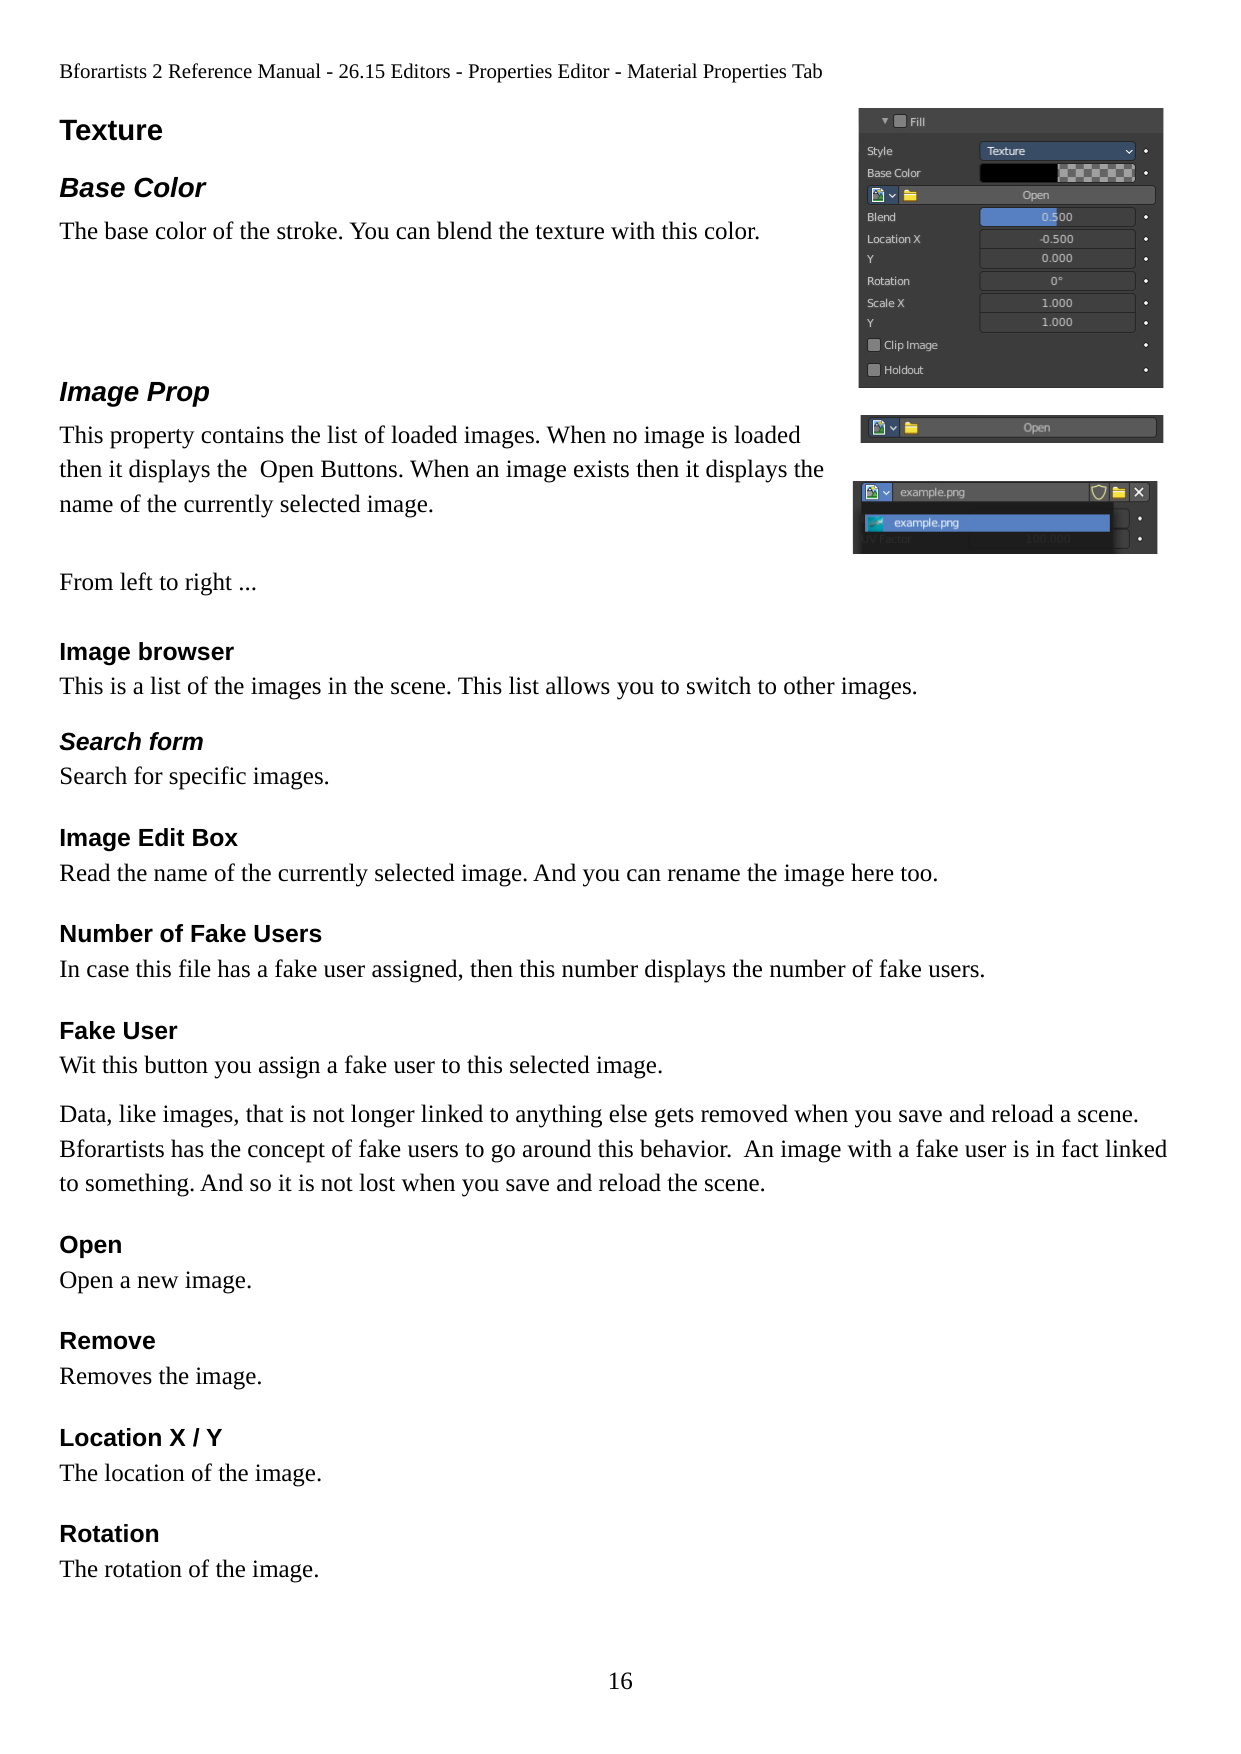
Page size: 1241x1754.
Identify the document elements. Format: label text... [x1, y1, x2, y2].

text From left to right ... [59, 567, 1181, 595]
subtitle [1164, 171, 1181, 203]
subtitle Location X / Y [59, 1423, 1181, 1451]
subtitle Open [59, 1230, 1181, 1259]
subtitle Texture [59, 113, 858, 146]
subtitle Number of Fake Users [59, 919, 1181, 948]
subtitle Fake User [59, 1016, 1181, 1044]
text Search for specific images. [59, 761, 1181, 790]
subtitle Base Color [59, 171, 858, 203]
subtitle Image Edit Box [59, 823, 1181, 852]
text Open a new image. [59, 1265, 1181, 1294]
picture [858, 108, 1164, 388]
text This property contains the list of loaded images. When no image is loaded then it displays the Open Buttons. When an image exists then it displays the name of the currently selected image. [59, 420, 1181, 517]
subtitle Remove [59, 1326, 1181, 1355]
subtitle Rotation [59, 1519, 1181, 1548]
subtitle [1164, 113, 1181, 146]
text The base color of the stroke. You can blend the texture with this color. [59, 216, 858, 244]
text The location of the image. [59, 1458, 1181, 1486]
text Read the name of the currently selected image. And you can rename the image here too. [59, 858, 1181, 887]
text Data, like images, that is not longer linked to anything else gets removed when you save and reload a scene. Bforartists has the concept of fake users to go around this behavior. An image with a fake user is in fact linked to something. And so it is not lost when you save and reload the scene. [59, 1099, 1181, 1197]
text The rotation of the image. [59, 1554, 1181, 1583]
subtitle Search form [59, 727, 1181, 755]
text In case this file has a fake user assigned, then this number displays the number of fake users. [59, 954, 1181, 983]
picture [860, 415, 1164, 443]
subtitle Image browser [59, 637, 1181, 665]
picture [852, 481, 1158, 554]
text This is a list of the images in the scene. This list allows you to switch to other images. [59, 671, 1181, 700]
text Wit this button you assign a fake user to this selected image. [59, 1051, 1181, 1079]
subtitle Image Prop [59, 375, 1181, 407]
text Removes the image. [59, 1361, 1181, 1390]
